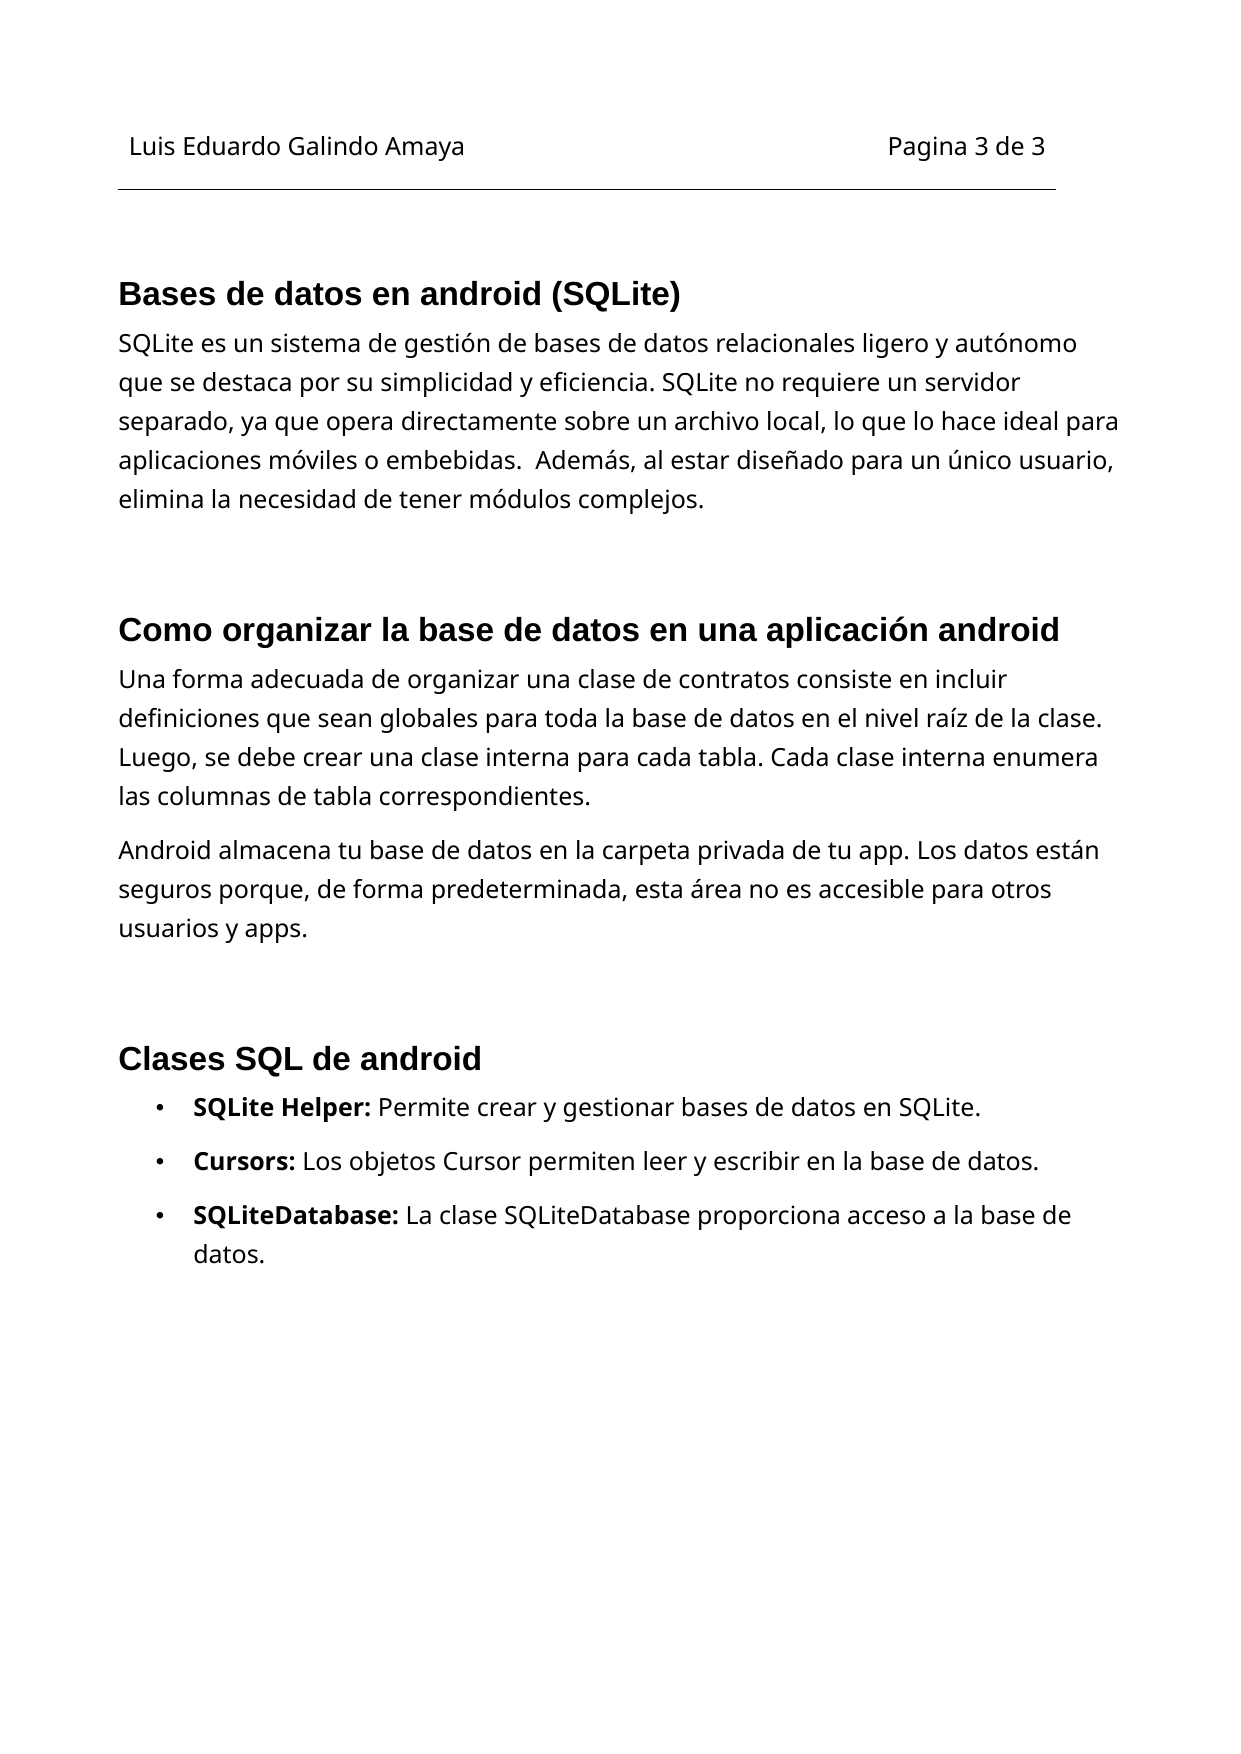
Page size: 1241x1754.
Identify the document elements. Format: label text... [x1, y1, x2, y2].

subtitle Bases de datos en android (SQLite) [118, 274, 1122, 313]
text Una forma adecuada de organizar una clase de contratos consiste en incluir definiciones que sean globales para toda la base de datos en el nivel raíz de la clase. Luego, se debe crear una clase interna para cada tabla. Cada clase interna enumera las columnas de tabla correspondientes. [118, 661, 1122, 813]
list SQLiteDatabase: La clase SQLiteDatabase proporciona acceso a la base de datos. [156, 1198, 1122, 1271]
text Android almacena tu base de datos en la carpeta privada de tu app. Los datos están seguros porque, de forma predeterminada, esta área no es accesible para otros usuarios y apps. [118, 832, 1122, 945]
list SQLite Helper: Permite crear y gestionar bases de datos en SQLite. [156, 1090, 1122, 1124]
text SQLite es un sistema de gestión de bases de datos relacionales ligero y autónomo que se destaca por su simplicidad y eficiencia. SQLite no requiere un servidor separado, ya que opera directamente sobre un archivo local, lo que lo hace ideal para aplicaciones móviles o embebidas. Además, al estar diseñado para un único usuario, elimina la necesidad de tener módulos complejos. [118, 325, 1122, 516]
subtitle Como organizar la base de datos en una aplicación android [118, 610, 1122, 649]
subtitle Clases SQL de android [118, 1039, 1122, 1078]
list Cursors: Los objetos Cursor permiten leer y escribir en la base de datos. [156, 1144, 1122, 1178]
